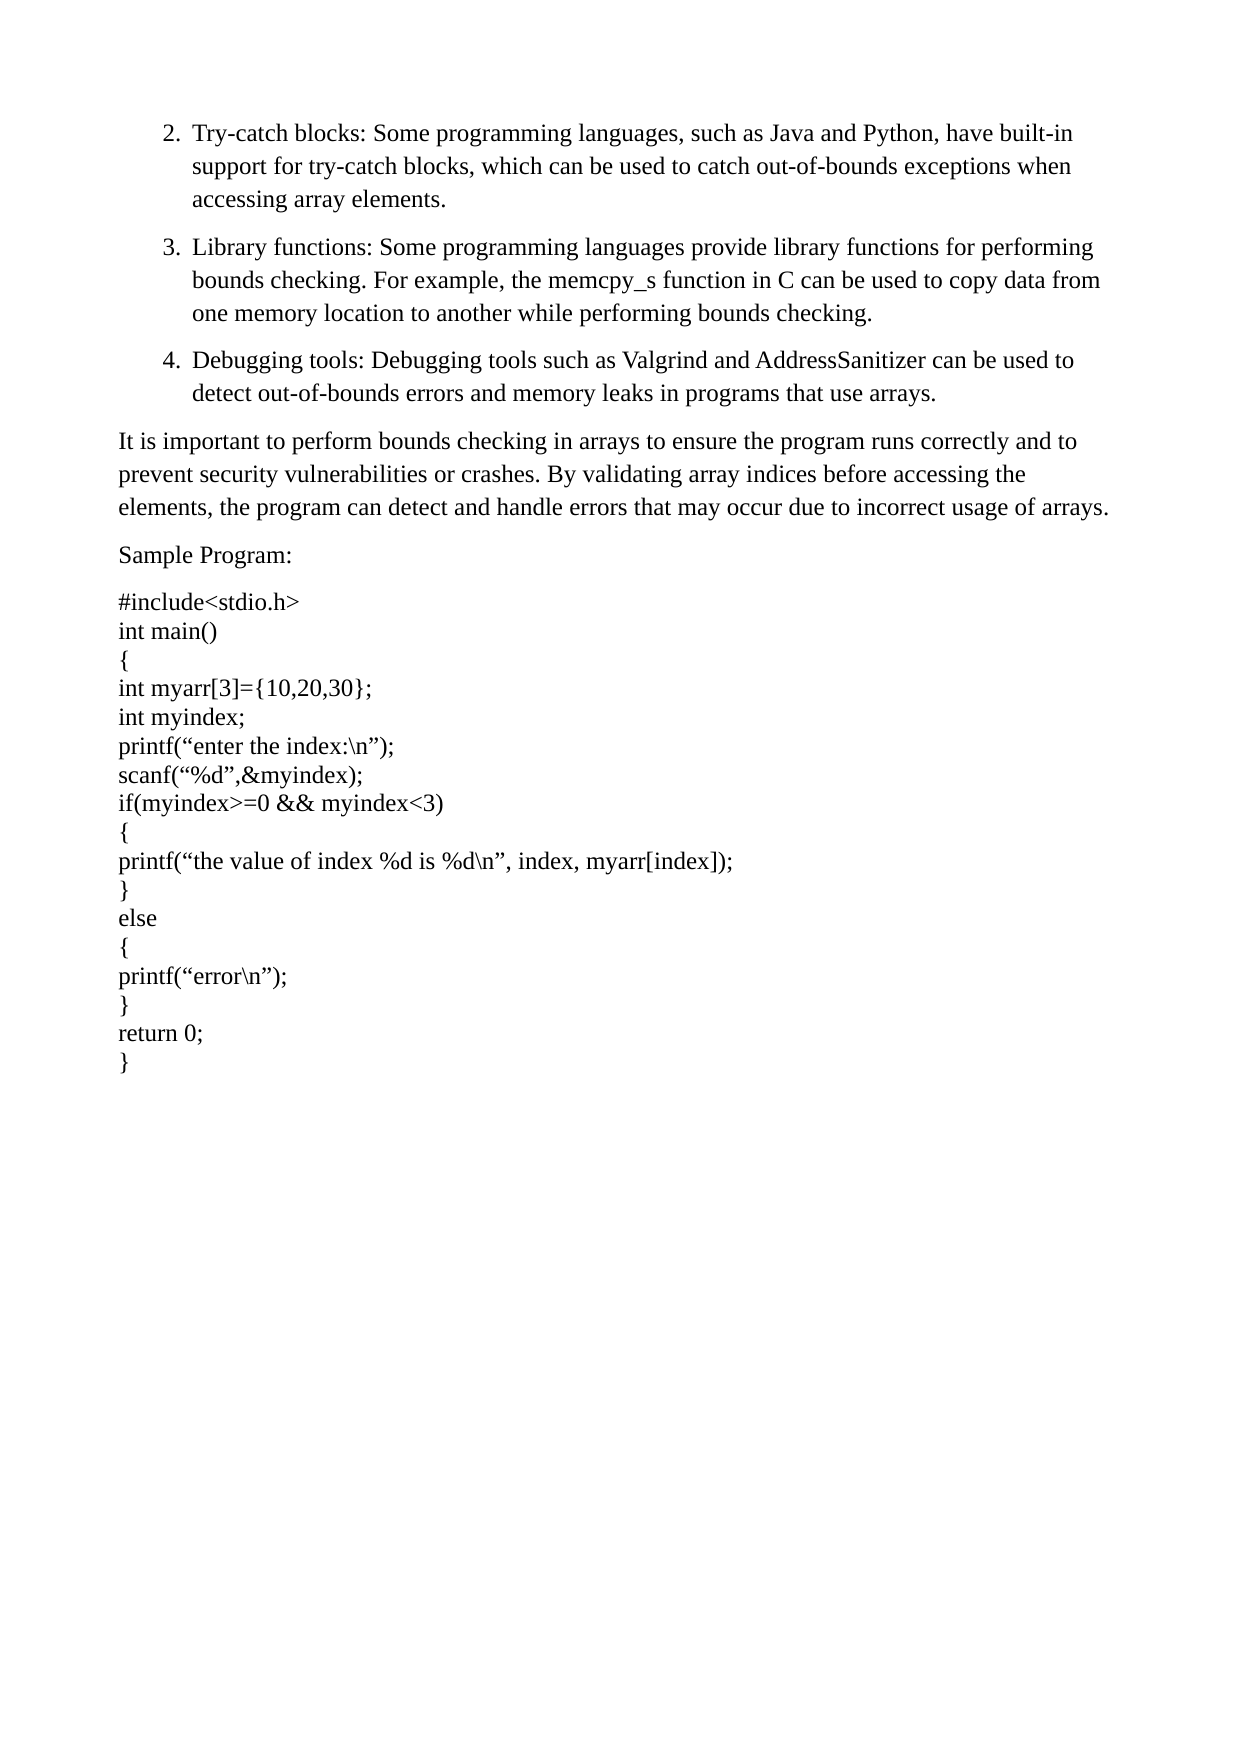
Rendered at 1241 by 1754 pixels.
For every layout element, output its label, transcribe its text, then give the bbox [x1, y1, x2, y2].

text else [118, 903, 1122, 932]
text if(myindex>=0 && myindex<3) [118, 788, 1122, 817]
text return 0; [118, 1018, 1122, 1047]
list Try-catch blocks: Some programming languages, such as Java and Python, have built-in support for try-catch blocks, which can be used to catch out-of-bounds exceptions when accessing array elements. [162, 118, 1122, 213]
text int myindex; [118, 702, 1122, 731]
text int main() [118, 616, 1122, 645]
text } [118, 990, 1122, 1018]
text { [118, 932, 1122, 961]
text It is important to perform bounds checking in arrays to ensure the program runs correctly and to prevent security vulnerabilities or crashes. By validating array indices before accessing the elements, the program can detect and handle errors that may occur due to incorrect usage of arrays. [118, 426, 1122, 521]
list Debugging tools: Debugging tools such as Valgrind and AddressSanitizer can be used to detect out-of-bounds errors and memory leaks in programs that use arrays. [162, 345, 1122, 407]
text printf(“enter the index:\n”); [118, 731, 1122, 760]
text Sample Program: [118, 540, 1122, 568]
text } [118, 1047, 1122, 1076]
text { [118, 645, 1122, 673]
text printf(“error\n”); [118, 961, 1122, 990]
text } [118, 875, 1122, 903]
text printf(“the value of index %d is %d\n”, index, myarr[index]); [118, 846, 1122, 875]
list Library functions: Some programming languages provide library functions for performing bounds checking. For example, the memcpy_s function in C can be used to copy data from one memory location to another while performing bounds checking. [162, 232, 1122, 327]
text { [118, 817, 1122, 846]
text #include<stdio.h> [118, 587, 1122, 616]
text scanf(“%d”,&myindex); [118, 760, 1122, 788]
text int myarr[3]={10,20,30}; [118, 673, 1122, 702]
